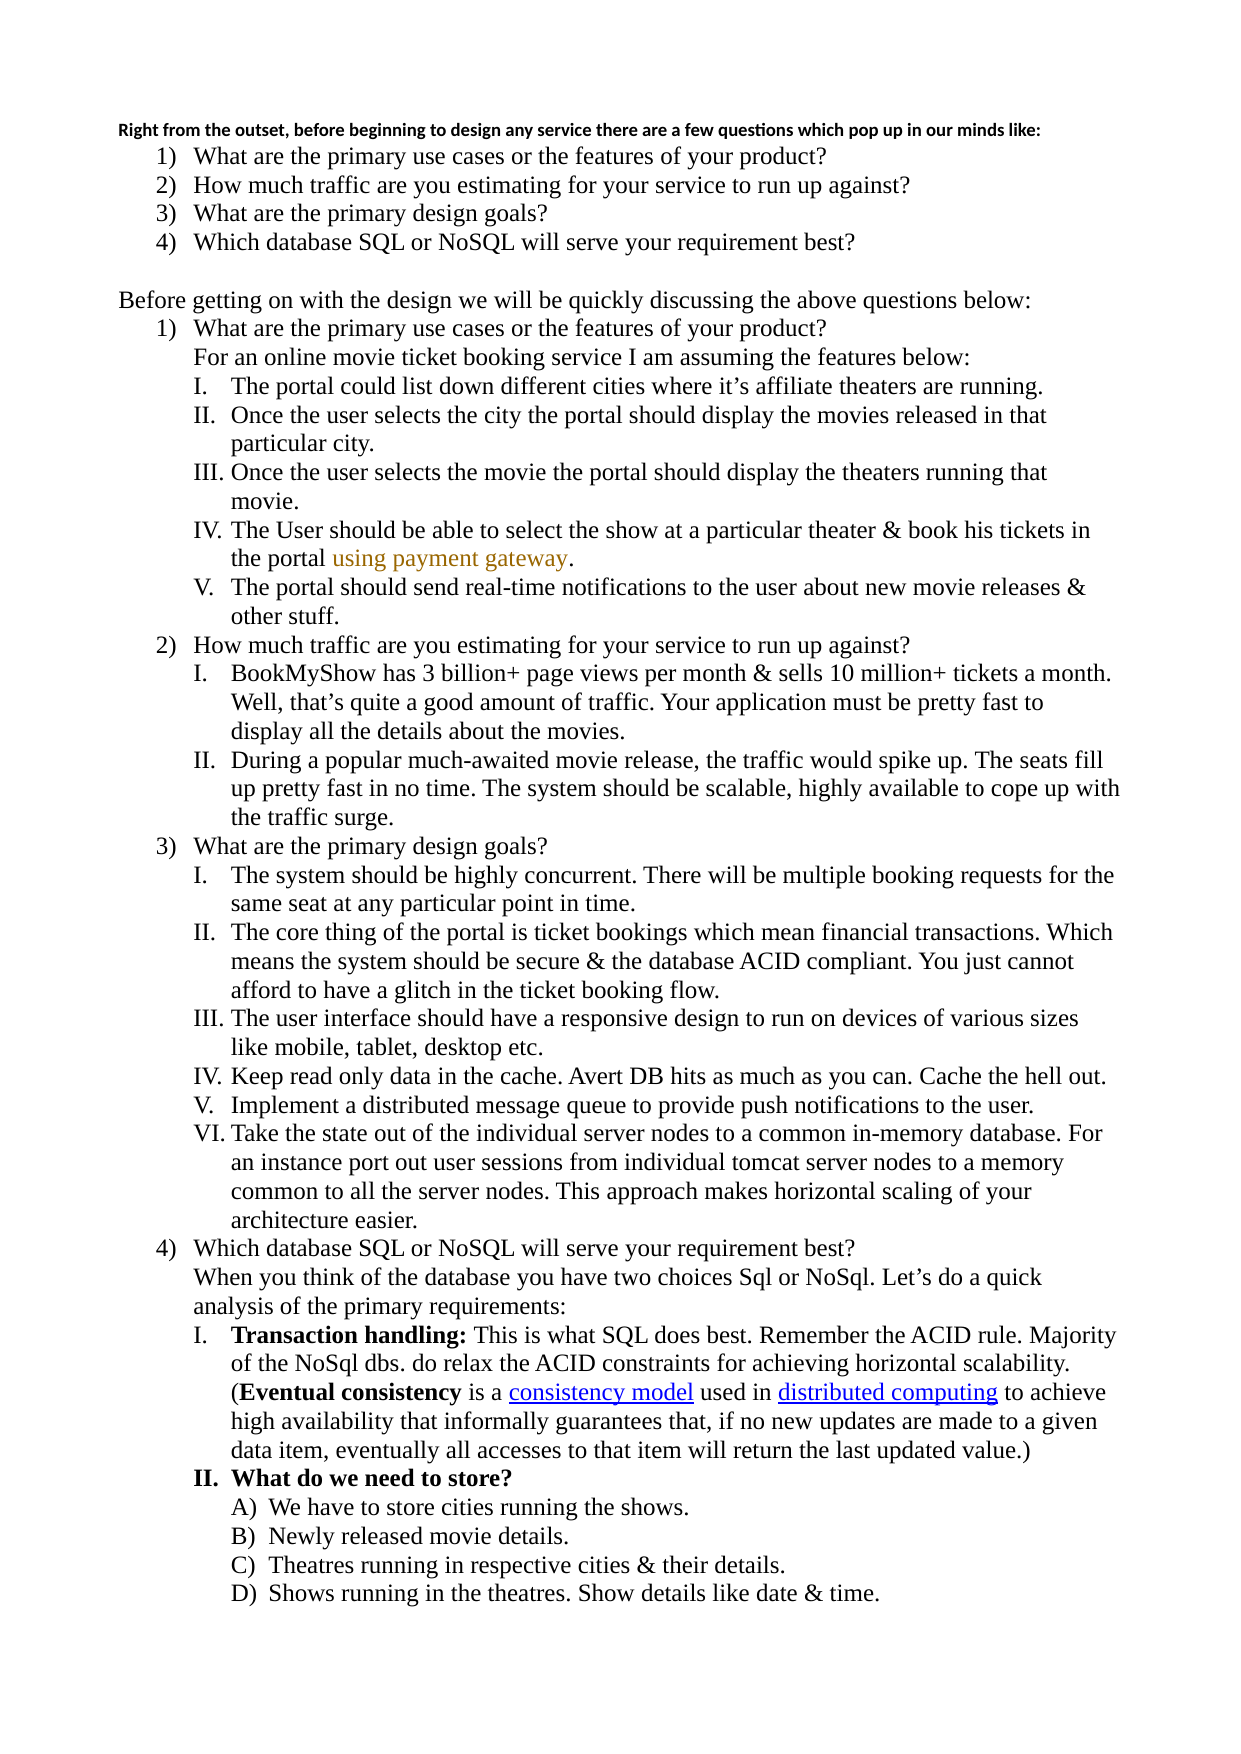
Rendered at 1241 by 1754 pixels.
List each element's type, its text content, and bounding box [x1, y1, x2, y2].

list The User should be able to select the show at a particular theater & book his tickets in the portal using payment gateway. [193, 515, 1122, 572]
list (Eventual consistency is a consistency model used in distributed computing to achieve high availability that informally guarantees that, if no new updates are made to a given data item, eventually all accesses to that item will return the last updated value.) [193, 1377, 1122, 1463]
list What do we need to store? [193, 1463, 1122, 1492]
list Keep read only data in the cache. Avert DB hits as much as you can. Cache the hell out. [193, 1061, 1122, 1090]
list When you think of the database you have two choices Sql or NoSql. Let’s do a quick analysis of the primary requirements: [156, 1262, 1122, 1320]
list Theatres running in respective cities & their details. [231, 1550, 1122, 1578]
text Right from the outset, before beginning to design any service there are a few questions which pop up in our minds like: [118, 118, 1122, 141]
list The core thing of the portal is ticket bookings which mean financial transactions. Which means the system should be secure & the database ACID compliant. You just cannot afford to have a glitch in the ticket booking flow. [193, 917, 1122, 1003]
text Before getting on with the design we will be quickly discussing the above questions below: [118, 256, 1122, 313]
list Implement a distributed message queue to provide push notifications to the user. [193, 1090, 1122, 1118]
list Once the user selects the city the portal should display the movies released in that particular city. [193, 400, 1122, 457]
list The user interface should have a responsive design to run on devices of various sizes like mobile, tablet, desktop etc. [193, 1003, 1122, 1061]
list During a popular much-awaited movie release, the traffic would spike up. The seats fill up pretty fast in no time. The system should be scalable, highly available to cope up with the traffic surge. [193, 745, 1122, 831]
list Take the state out of the individual server nodes to a common in-memory database. For an instance port out user sessions from individual tomcat server nodes to a memory common to all the server nodes. This approach makes horizontal scaling of your architecture easier. [193, 1118, 1122, 1233]
list Once the user selects the movie the portal should display the theaters running that movie. [193, 457, 1122, 515]
list What are the primary design goals? [156, 831, 1122, 860]
list What are the primary use cases or the features of your product? [156, 141, 1122, 170]
list How much traffic are you estimating for your service to run up against? [156, 170, 1122, 198]
list We have to store cities running the shows. [231, 1492, 1122, 1521]
list The portal could list down different cities where it’s affiliate theaters are running. [193, 371, 1122, 400]
list Which database SQL or NoSQL will serve your requirement best? [156, 227, 1122, 256]
list Shows running in the theatres. Show details like date & time. [231, 1578, 1122, 1607]
list For an online movie ticket booking service I am assuming the features below: [156, 342, 1122, 371]
list What are the primary use cases or the features of your product? [156, 313, 1122, 342]
list The system should be highly concurrent. There will be multiple booking requests for the same seat at any particular point in time. [193, 860, 1122, 917]
list Which database SQL or NoSQL will serve your requirement best? [156, 1233, 1122, 1262]
list Transaction handling: This is what SQL does best. Remember the ACID rule. Majority of the NoSql dbs. do relax the ACID constraints for achieving horizontal scalability. [193, 1320, 1122, 1377]
list BookMyShow has 3 billion+ page views per month & sells 10 million+ tickets a month. Well, that’s quite a good amount of traffic. Your application must be pretty fast to display all the details about the movies. [193, 658, 1122, 745]
list Newly released movie details. [231, 1521, 1122, 1550]
list The portal should send real-time notifications to the user about new movie releases & other stuff. [193, 572, 1122, 630]
list How much traffic are you estimating for your service to run up against? [156, 630, 1122, 658]
list What are the primary design goals? [156, 198, 1122, 227]
